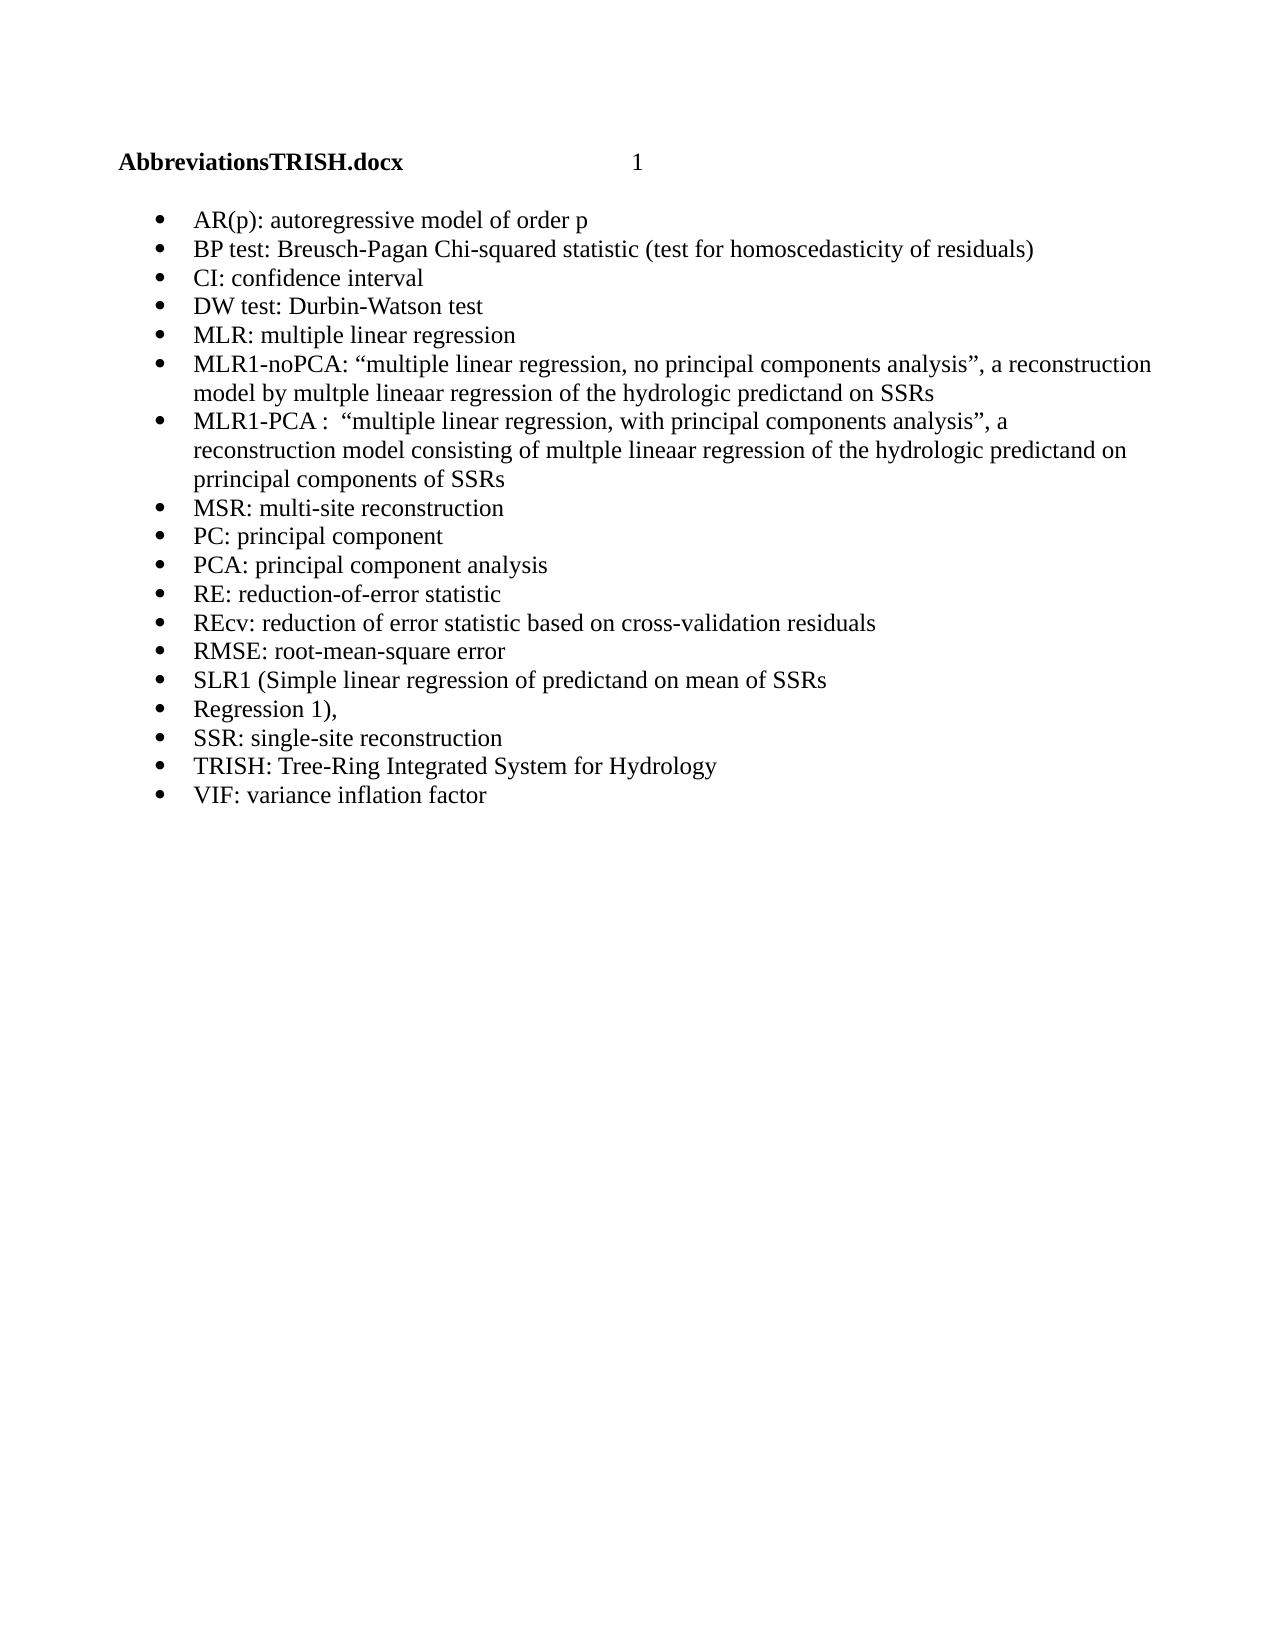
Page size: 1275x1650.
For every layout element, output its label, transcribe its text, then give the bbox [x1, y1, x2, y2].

list TRISH: Tree-Ring Integrated System for Hydrology [156, 751, 1157, 780]
list VIF: variance inflation factor [156, 780, 1157, 809]
list SLR1 (Simple linear regression of predictand on mean of SSRs [156, 665, 1157, 694]
list RE: reduction-of-error statistic [156, 579, 1157, 608]
list Regression 1), [156, 694, 1157, 723]
list BP test: Breusch-Pagan Chi-squared statistic (test for homoscedasticity of residuals) [156, 234, 1157, 263]
list MLR: multiple linear regression [156, 320, 1157, 349]
list PCA: principal component analysis [156, 550, 1157, 579]
list REcv: reduction of error statistic based on cross-validation residuals [156, 608, 1157, 636]
list CI: confidence interval [156, 263, 1157, 291]
list MSR: multi-site reconstruction [156, 493, 1157, 521]
list DW test: Durbin-Watson test [156, 291, 1157, 320]
list PC: principal component [156, 521, 1157, 550]
list AR(p): autoregressive model of order p [156, 205, 1157, 234]
list MLR1-PCA : “multiple linear regression, with principal components analysis”, a reconstruction model consisting of multple lineaar regression of the hydrologic predictand on prrincipal components of SSRs [156, 406, 1157, 493]
list SSR: single-site reconstruction [156, 723, 1157, 751]
list RMSE: root-mean-square error [156, 636, 1157, 665]
list MLR1-noPCA: “multiple linear regression, no principal components analysis”, a reconstruction model by multple lineaar regression of the hydrologic predictand on SSRs [156, 349, 1157, 406]
